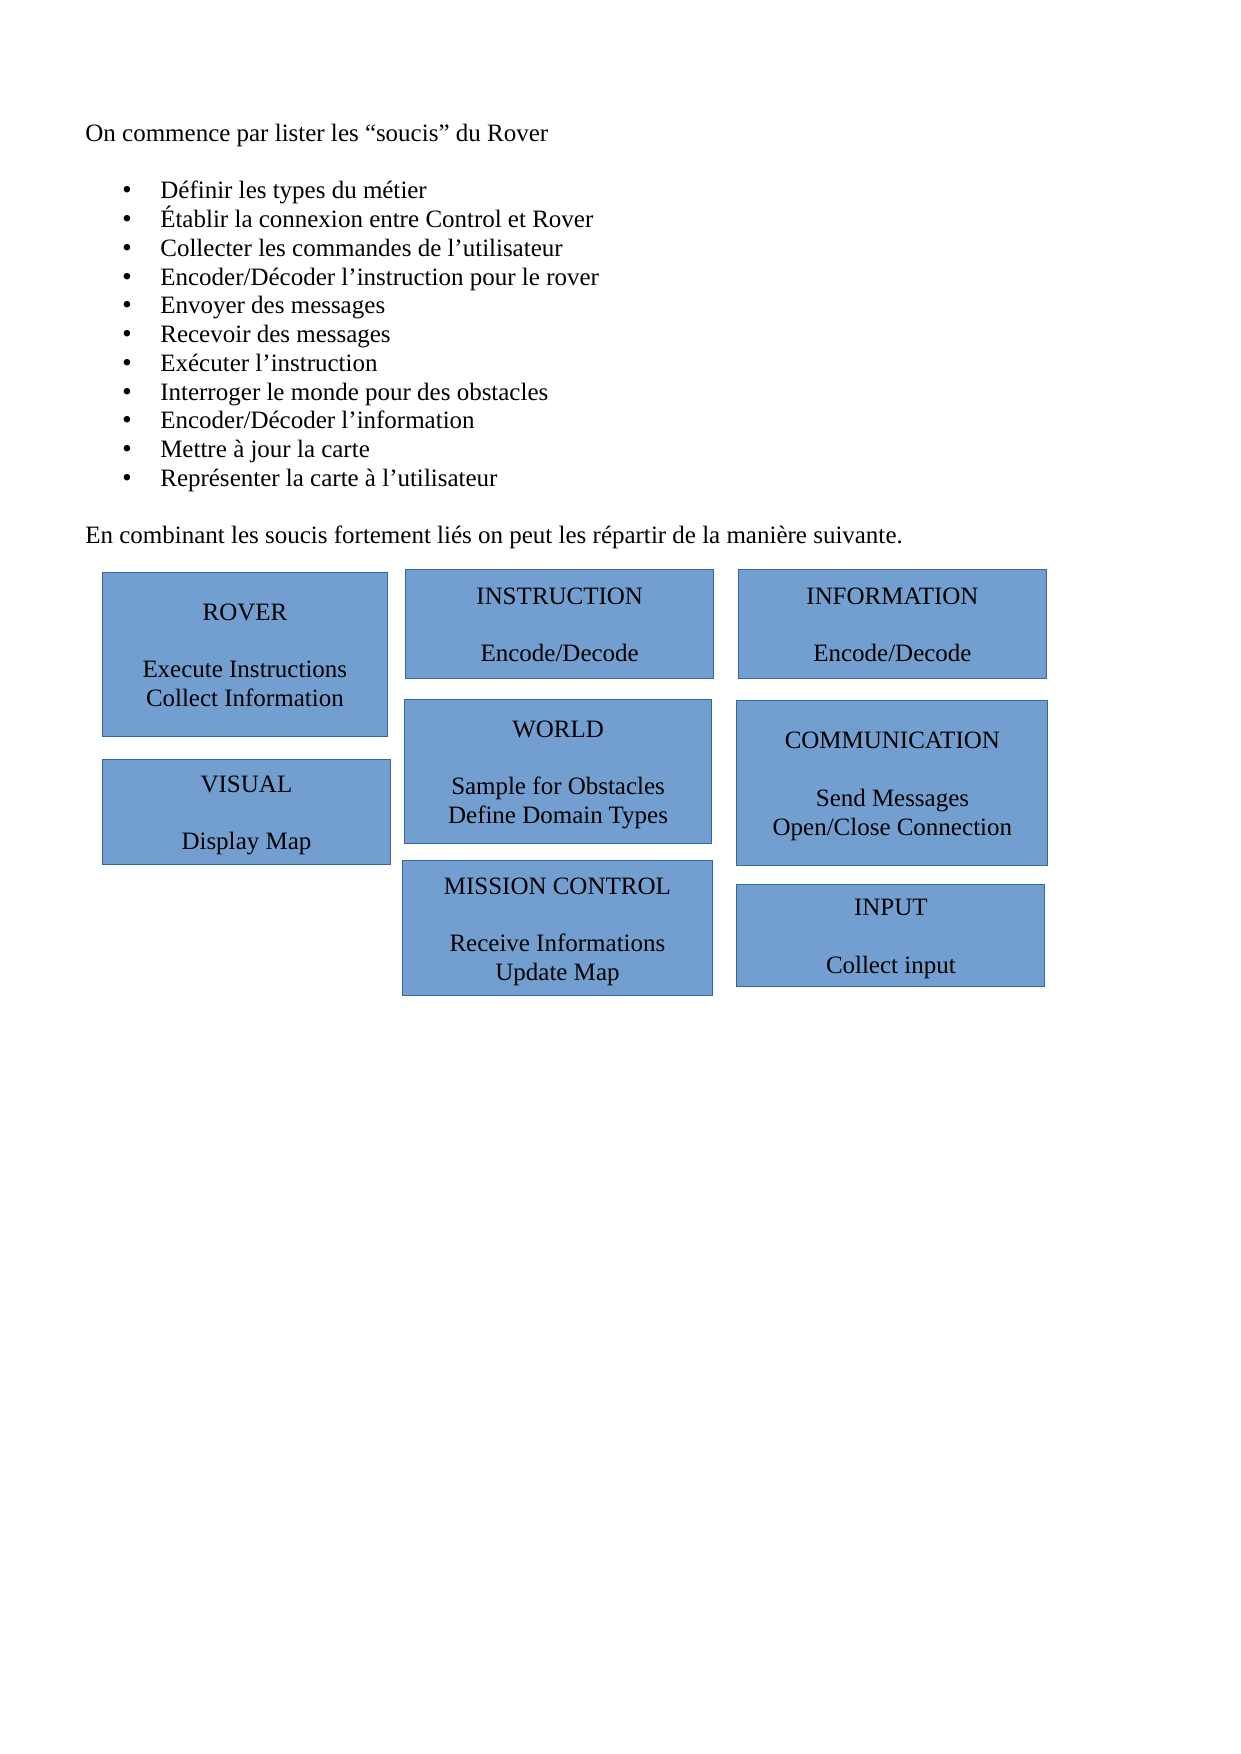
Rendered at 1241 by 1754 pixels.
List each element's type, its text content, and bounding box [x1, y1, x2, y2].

list Interroger le monde pour des obstacles [123, 377, 1154, 406]
list Encoder/Décoder l’instruction pour le rover [123, 262, 1154, 291]
list Collecter les commandes de l’utilisateur [123, 233, 1154, 262]
list Définir les types du métier [123, 176, 1154, 204]
list Établir la connexion entre Control et Rover [123, 204, 1154, 233]
text On commence par lister les “soucis” du Rover [85, 118, 1154, 147]
list Encoder/Décoder l’information [123, 406, 1154, 434]
list Envoyer des messages [123, 291, 1154, 319]
list Recevoir des messages [123, 319, 1154, 348]
list Mettre à jour la carte [123, 434, 1154, 463]
text En combinant les soucis fortement liés on peut les répartir de la manière suivante. [85, 521, 1154, 549]
list Exécuter l’instruction [123, 348, 1154, 377]
list Représenter la carte à l’utilisateur [123, 463, 1154, 492]
